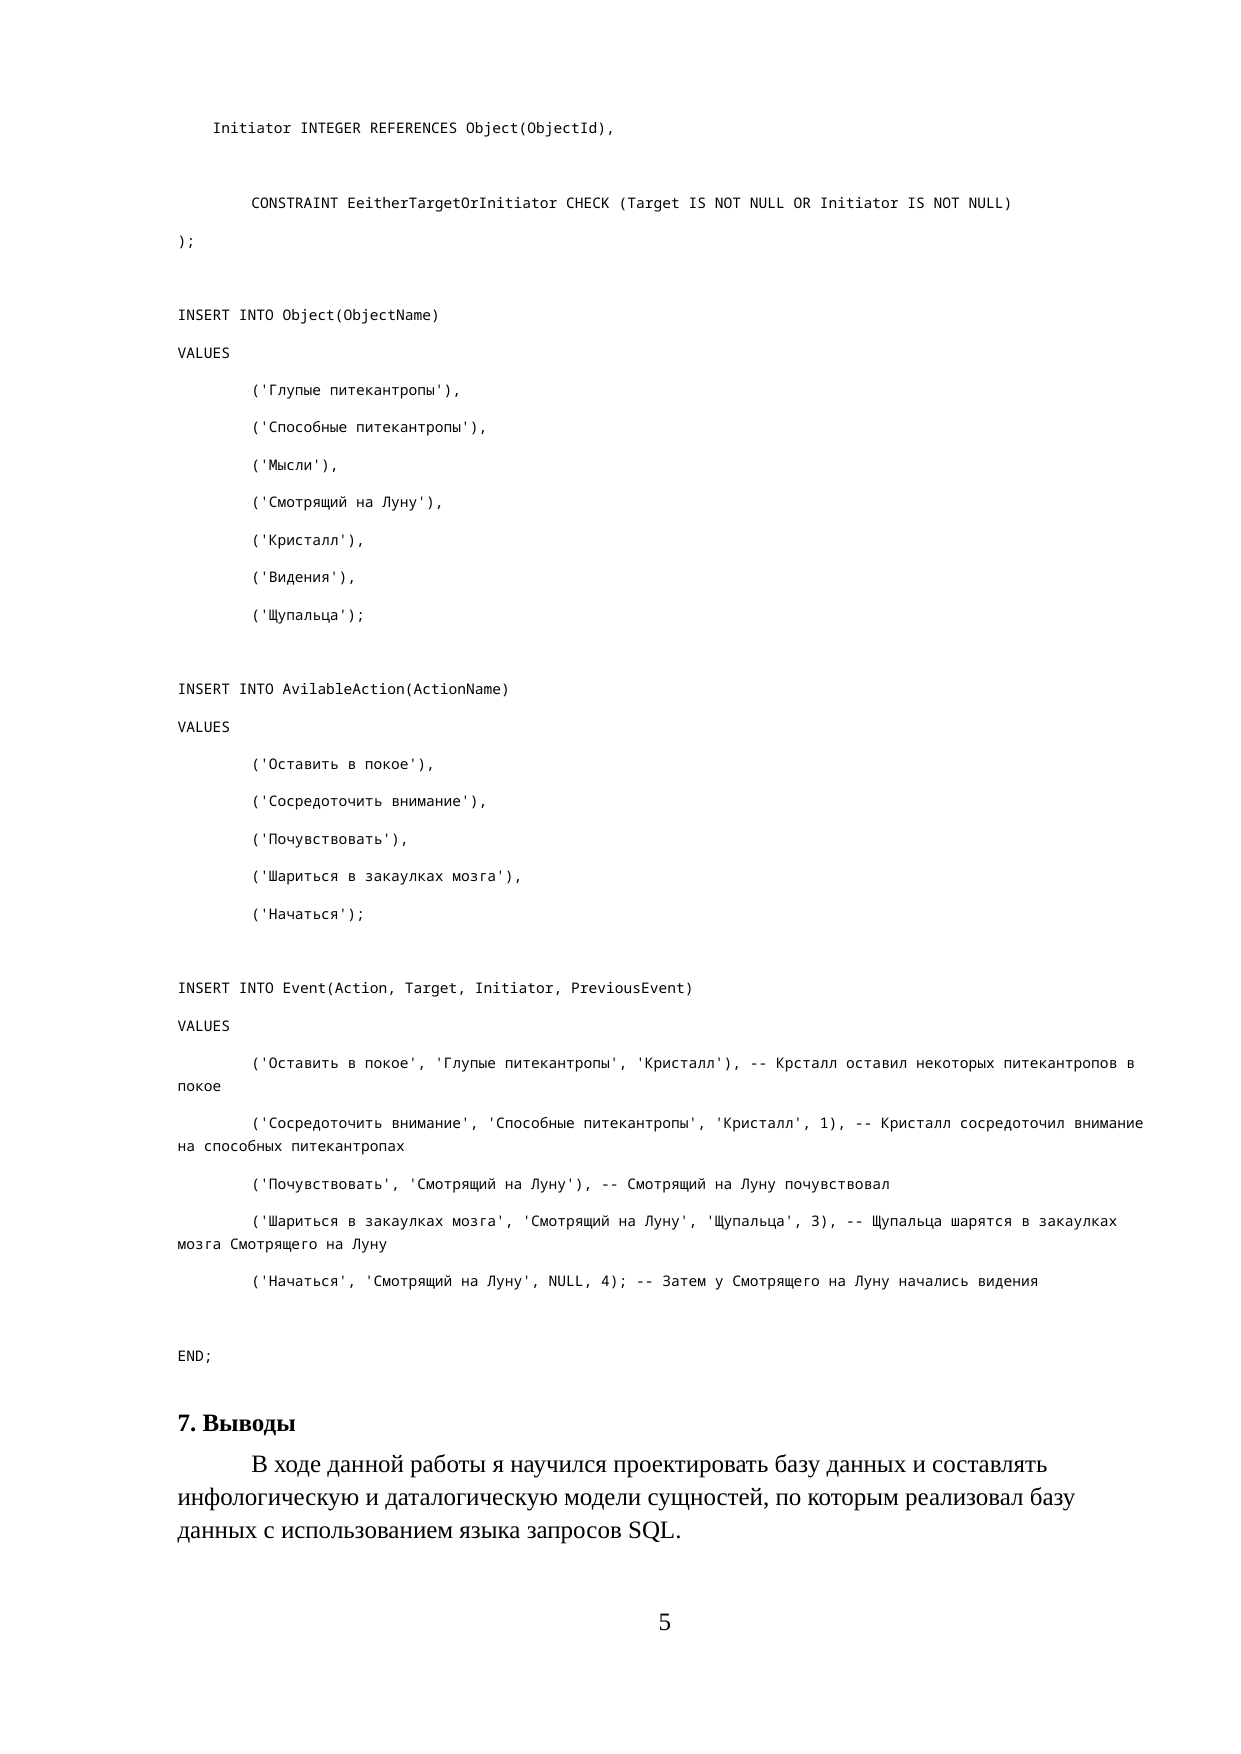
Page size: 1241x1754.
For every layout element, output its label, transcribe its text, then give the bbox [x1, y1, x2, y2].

text ('Шариться в закаулках мозга', 'Смотрящий на Луну', 'Щупальца', 3), -- Щупальца шарятся в закаулках мозга Смотрящего на Луну [177, 1211, 1152, 1253]
text ('Оставить в покое', 'Глупые питекантропы', 'Кристалл'), -- Крсталл оставил некоторых питекантропов в покое [177, 1053, 1152, 1096]
text INSERT INTO Event(Action, Target, Initiator, PreviousEvent) [177, 978, 1152, 998]
text ('Глупые питекантропы'), [177, 380, 1152, 400]
text ); [177, 230, 1152, 250]
text ('Почувствовать'), [177, 829, 1152, 848]
text ('Смотрящий на Луну'), [177, 492, 1152, 512]
text ('Шариться в закаулках мозга'), [177, 866, 1152, 886]
text ('Оставить в покое'), [177, 754, 1152, 774]
text ('Почувствовать', 'Смотрящий на Луну'), -- Смотрящий на Луну почувствовал [177, 1173, 1152, 1193]
text В ходе данной работы я научился проектировать базу данных и составлять инфологическую и даталогическую модели сущностей, по которым реализовал базу данных с использованием языка запросов SQL. [177, 1449, 1152, 1544]
subtitle 7. Выводы [177, 1408, 1152, 1437]
text ('Начаться'); [177, 903, 1152, 923]
text ('Видения'), [177, 567, 1152, 587]
text ('Мысли'), [177, 455, 1152, 474]
text INSERT INTO Object(ObjectName) [177, 305, 1152, 325]
text VALUES [177, 1016, 1152, 1036]
text ('Способные питекантропы'), [177, 417, 1152, 437]
text INSERT INTO AvilableAction(ActionName) [177, 679, 1152, 699]
text VALUES [177, 342, 1152, 362]
text ('Сосредоточить внимание', 'Способные питекантропы', 'Кристалл', 1), -- Кристалл сосредоточил внимание на способных питекантропах [177, 1113, 1152, 1156]
text ('Щупальца'); [177, 604, 1152, 624]
text Initiator INTEGER REFERENCES Object(ObjectId), [177, 118, 1152, 138]
text CONSTRAINT EeitherTargetOrInitiator CHECK (Target IS NOT NULL OR Initiator IS NOT NULL) [177, 193, 1152, 213]
text ('Сосредоточить внимание'), [177, 791, 1152, 811]
text ('Кристалл'), [177, 529, 1152, 549]
text VALUES [177, 716, 1152, 736]
text ('Начаться', 'Смотрящий на Луну', NULL, 4); -- Затем у Смотрящего на Луну начались видения [177, 1271, 1152, 1291]
text END; [177, 1346, 1152, 1366]
